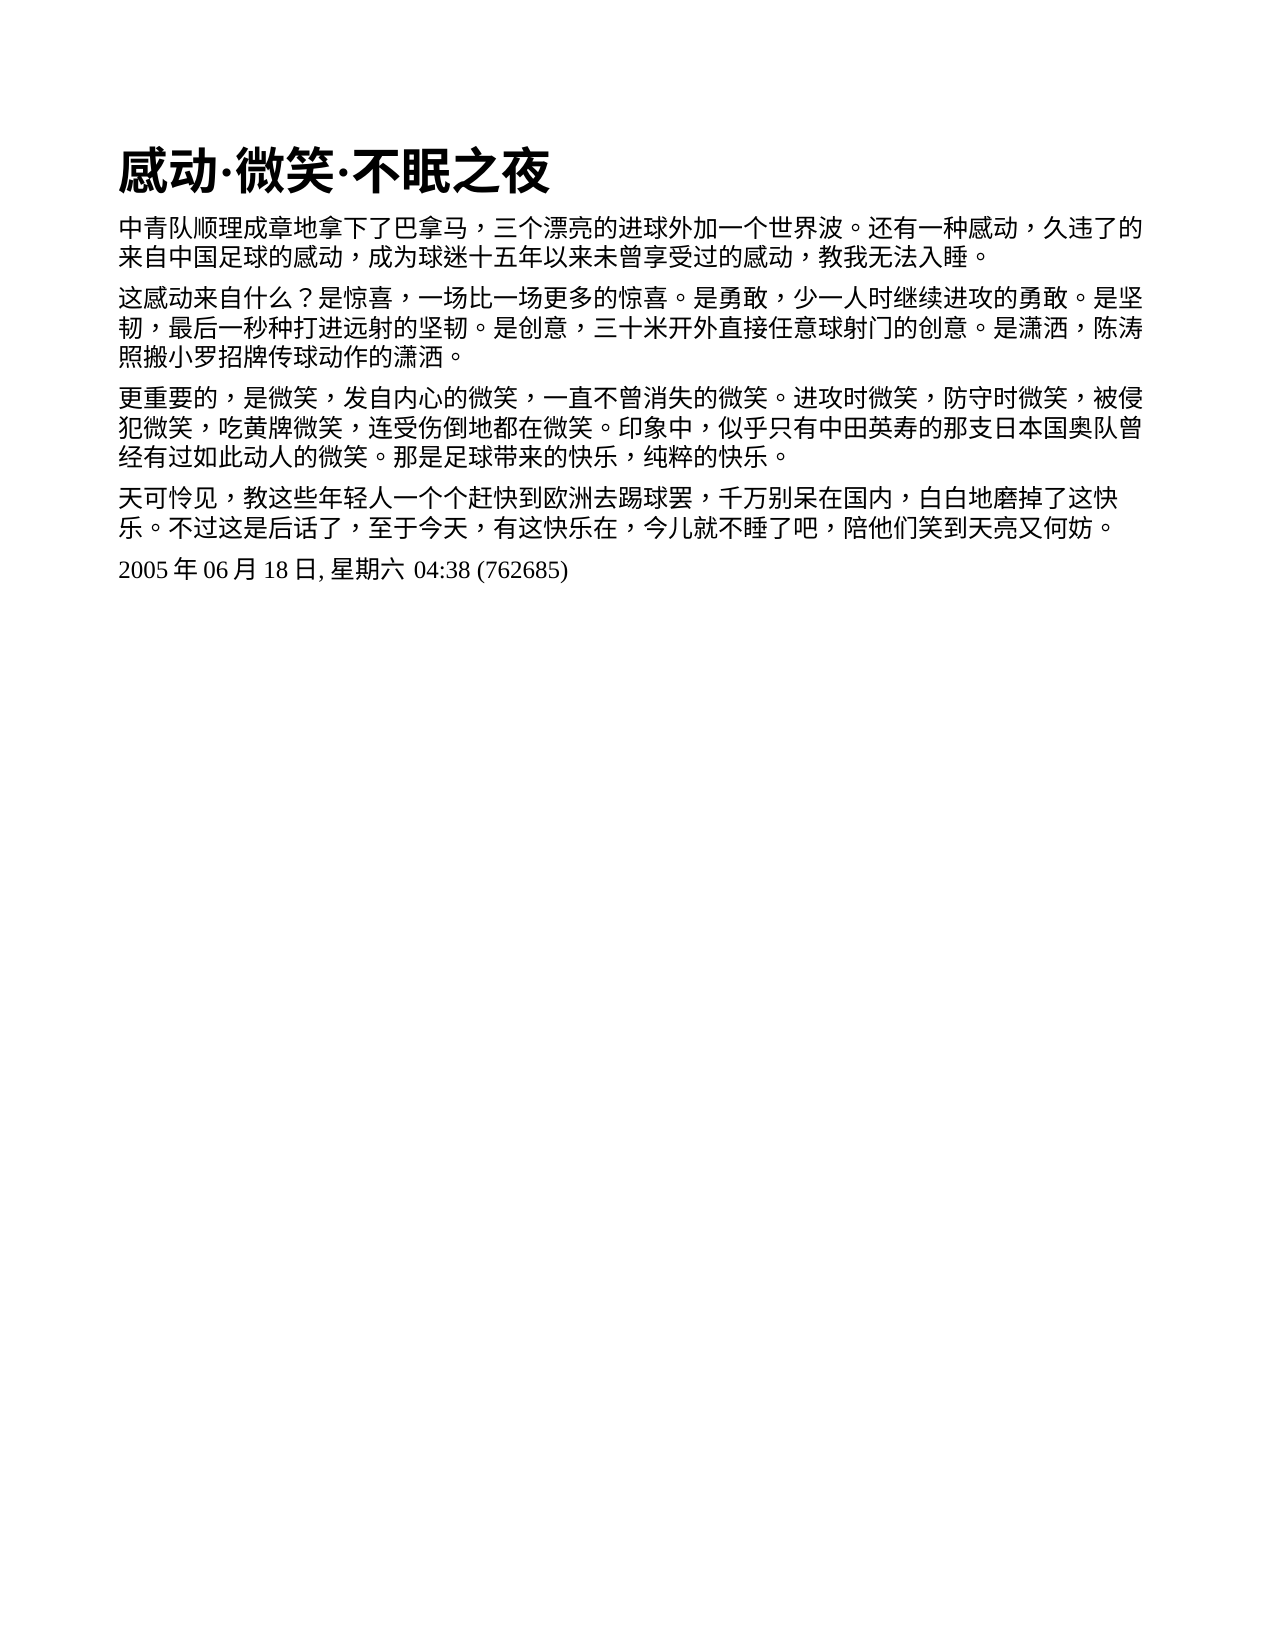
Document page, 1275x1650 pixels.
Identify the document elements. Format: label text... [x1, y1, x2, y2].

subtitle 感动·微笑·不眠之夜 [118, 143, 1157, 201]
text 2005年06月18日, 星期六 04:38 (762685) [118, 556, 1157, 585]
text 更重要的，是微笑，发自内心的微笑，一直不曾消失的微笑。进攻时微笑，防守时微笑，被侵犯微笑，吃黄牌微笑，连受伤倒地都在微笑。印象中，似乎只有中田英寿的那支日本国奥队曾经有过如此动人的微笑。那是足球带来的快乐，纯粹的快乐。 [118, 385, 1157, 472]
text 中青队顺理成章地拿下了巴拿马，三个漂亮的进球外加一个世界波。还有一种感动，久违了的来自中国足球的感动，成为球迷十五年以来未曾享受过的感动，教我无法入睡。 [118, 214, 1157, 272]
text 这感动来自什么？是惊喜，一场比一场更多的惊喜。是勇敢，少一人时继续进攻的勇敢。是坚韧，最后一秒种打进远射的坚韧。是创意，三十米开外直接任意球射门的创意。是潇洒，陈涛照搬小罗招牌传球动作的潇洒。 [118, 285, 1157, 372]
text 天可怜见，教这些年轻人一个个赶快到欧洲去踢球罢，千万别呆在国内，白白地磨掉了这快乐。不过这是后话了，至于今天，有这快乐在，今儿就不睡了吧，陪他们笑到天亮又何妨。 [118, 485, 1157, 543]
